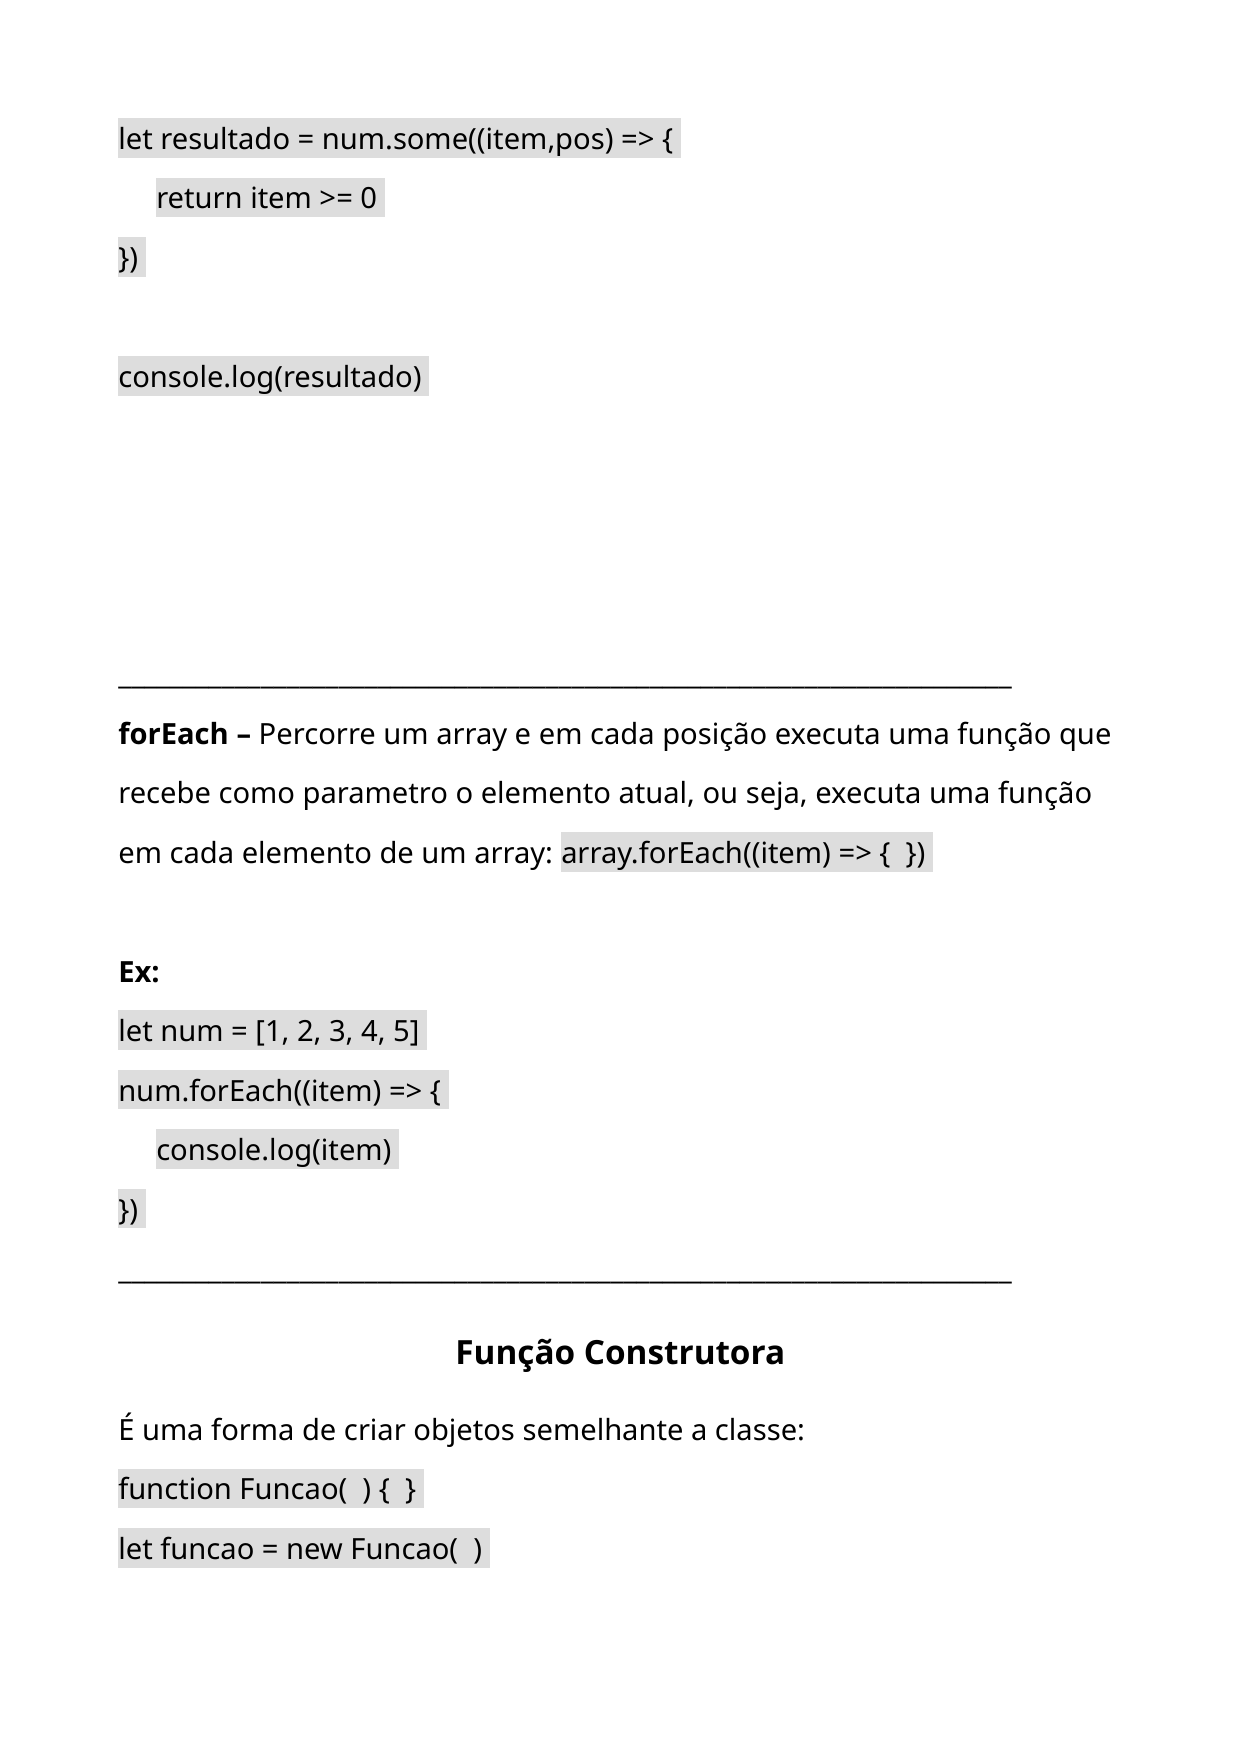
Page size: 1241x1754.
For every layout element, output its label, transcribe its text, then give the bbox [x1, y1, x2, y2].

text Ex: [118, 951, 1122, 991]
text let num = [1, 2, 3, 4, 5] [118, 1010, 1122, 1050]
text É uma forma de criar objetos semelhante a classe: [118, 1409, 1122, 1449]
text num.forEach((item) => { [118, 1070, 1122, 1109]
subtitle Função Construtora [118, 1328, 1122, 1374]
text _____________________________________________________________________ [118, 1248, 1122, 1288]
text let funcao = new Funcao( ) [118, 1528, 1122, 1568]
text function Funcao( ) { } [118, 1469, 1122, 1508]
text console.log(item) [118, 1129, 1122, 1169]
text _____________________________________________________________________ [118, 653, 1122, 693]
text }) [118, 237, 1122, 277]
text let resultado = num.some((item,pos) => { [118, 118, 1122, 158]
text return item >= 0 [118, 178, 1122, 217]
text forEach – Percorre um array e em cada posição executa uma função que recebe como parametro o elemento atual, ou seja, executa uma função em cada elemento de um array: array.forEach((item) => { }) [118, 713, 1122, 872]
text console.log(resultado) [118, 356, 1122, 396]
text }) [118, 1189, 1122, 1228]
